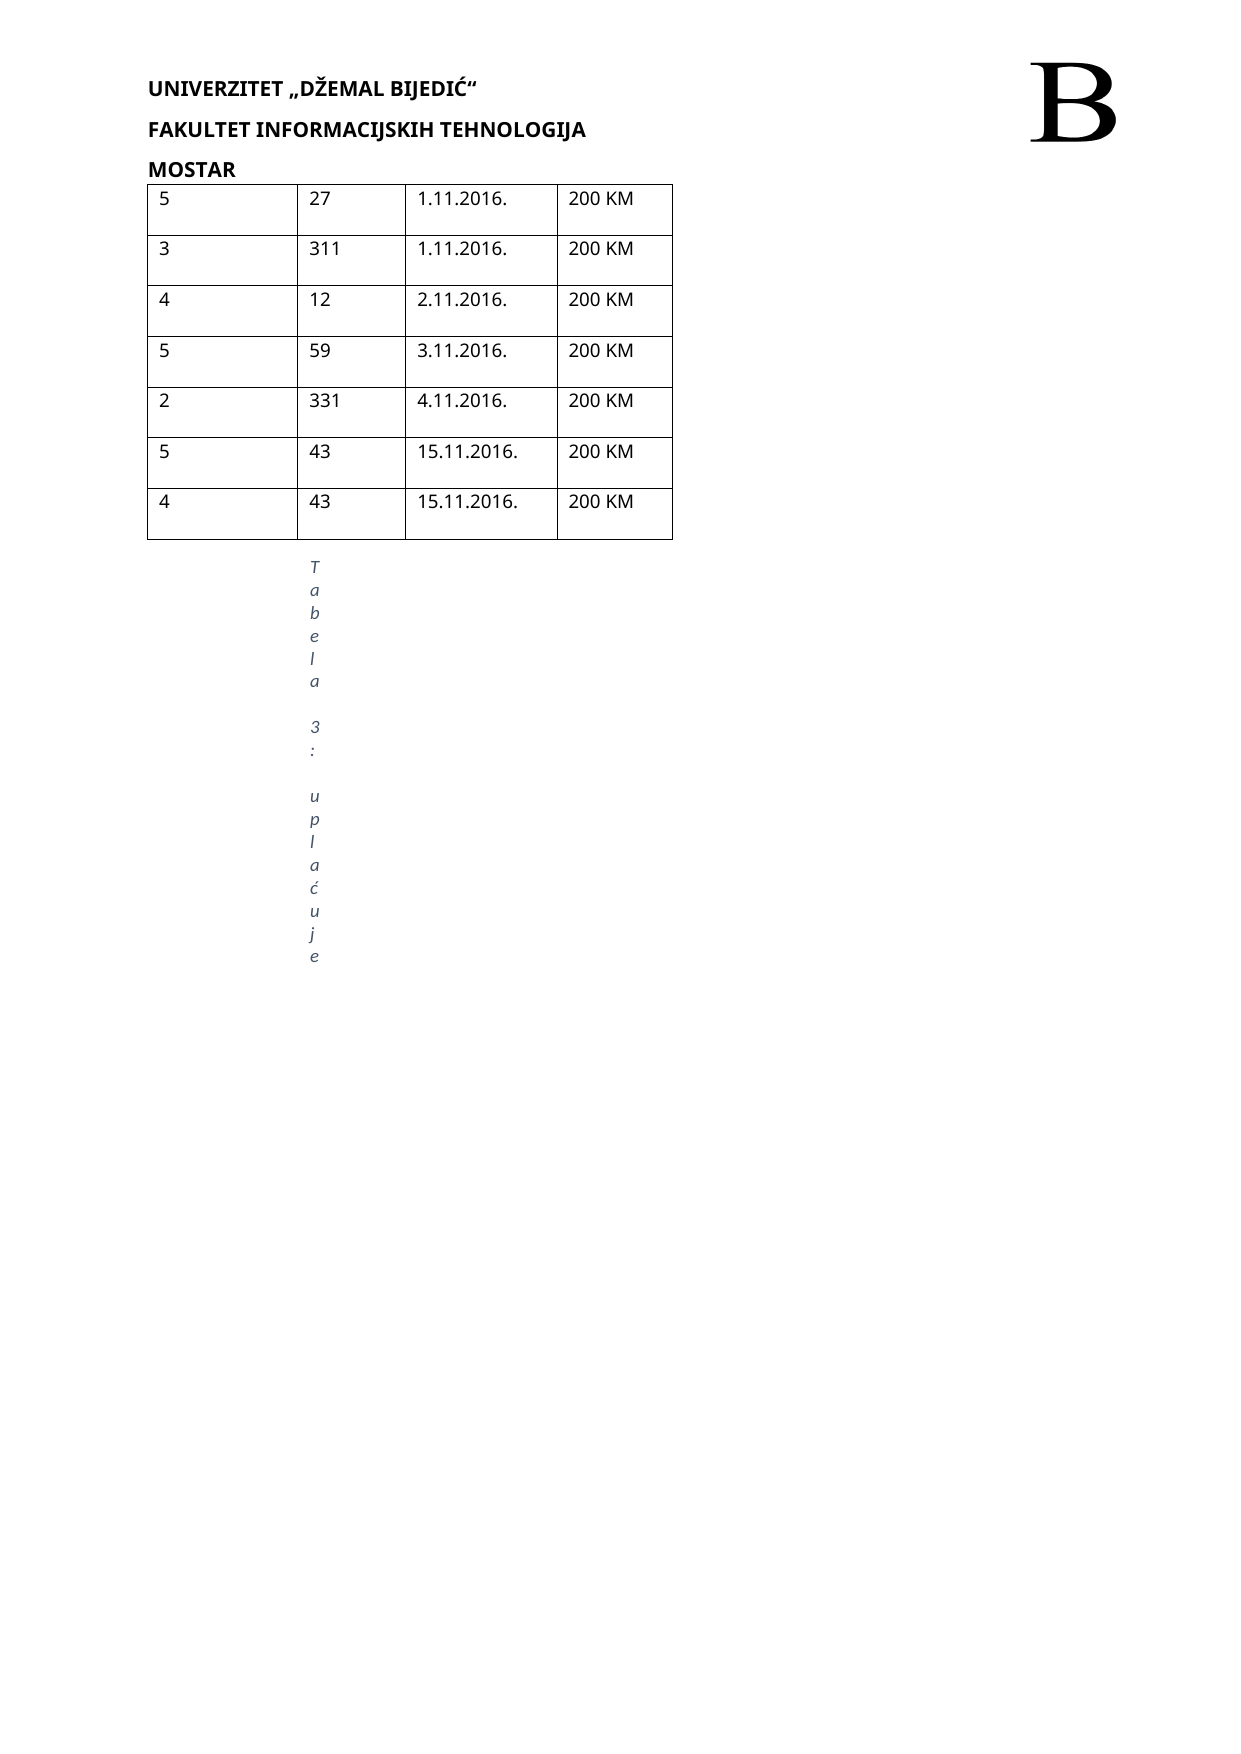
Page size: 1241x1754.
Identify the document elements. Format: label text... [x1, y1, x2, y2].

table_cell 5 [148, 185, 297, 235]
table_cell 1.11.2016. [406, 236, 557, 285]
table_cell 3.11.2016. [406, 337, 557, 387]
table_cell 15.11.2016. [406, 438, 557, 488]
table_cell 200 KM [558, 236, 672, 285]
table_cell 4.11.2016. [406, 388, 557, 437]
table_cell 200 KM [558, 286, 672, 336]
table_cell 2 [148, 388, 297, 437]
table_cell 5 [148, 337, 297, 387]
table_cell 2.11.2016. [406, 286, 557, 336]
table_cell 4 [148, 489, 297, 538]
table_cell 200 KM [558, 438, 672, 488]
table_cell 200 KM [558, 489, 672, 538]
table_cell 200 KM [558, 185, 672, 235]
table_cell 27 [298, 185, 405, 235]
table_cell 43 [298, 438, 405, 488]
table_cell 311 [298, 236, 405, 285]
table_cell 200 KM [558, 337, 672, 387]
table_cell 200 KM [558, 388, 672, 437]
table_cell 12 [298, 286, 405, 336]
table_cell 15.11.2016. [406, 489, 557, 538]
table_cell 4 [148, 286, 297, 336]
table_cell 59 [298, 337, 405, 387]
table_cell 331 [298, 388, 405, 437]
table_cell 3 [148, 236, 297, 285]
table_cell 1.11.2016. [406, 185, 557, 235]
table_cell 5 [148, 438, 297, 488]
table_cell 43 [298, 489, 405, 538]
